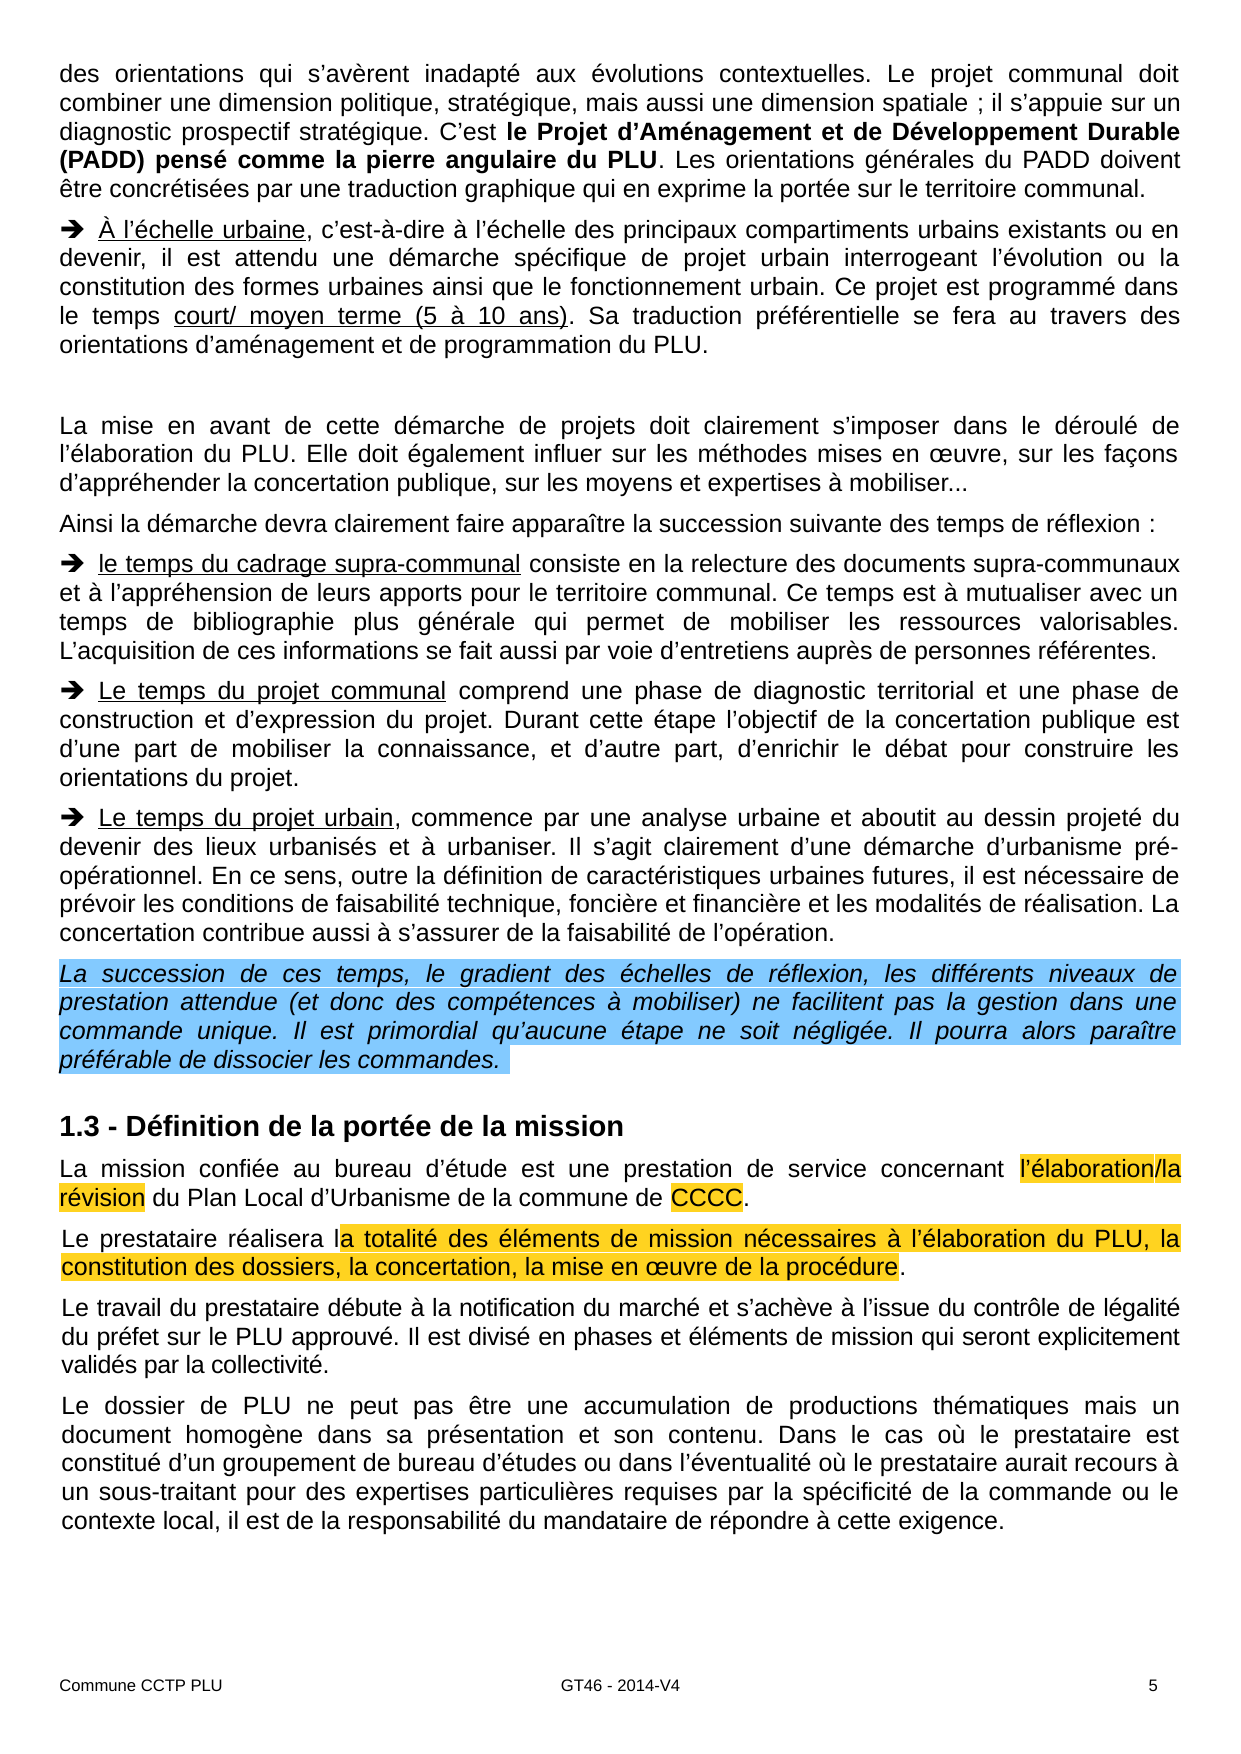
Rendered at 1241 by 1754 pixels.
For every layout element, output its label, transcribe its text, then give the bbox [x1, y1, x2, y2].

list des orientations qui s’avèrent inadapté aux évolutions contextuelles. Le projet communal doit combiner une dimension politique, stratégique, mais aussi une dimension spatiale ; il s’appuie sur un diagnostic prospectif stratégique. C’est le Projet d’Aménagement et de Développement Durable (PADD) pensé comme la pierre angulaire du PLU. Les orientations générales du PADD doivent être concrétisées par une traduction graphique qui en exprime la portée sur le territoire communal. [59, 59, 1181, 203]
list À l’échelle urbaine, c’est-à-dire à l’échelle des principaux compartiments urbains existants ou en devenir, il est attendu une démarche spécifique de projet urbain interrogeant l’évolution ou la constitution des formes urbaines ainsi que le fonctionnement urbain. Ce projet est programmé dans le temps court/ moyen terme (5 à 10 ans). Sa traduction préférentielle se fera au travers des orientations d’aménagement et de programmation du PLU. [59, 214, 1181, 358]
list le temps du cadrage supra-communal consiste en la relecture des documents supra-communaux et à l’appréhension de leurs apports pour le territoire communal. Ce temps est à mutualiser avec un temps de bibliographie plus générale qui permet de mobiliser les ressources valorisables. L’acquisition de ces informations se fait aussi par voie d’entretiens auprès de personnes référentes. [59, 549, 1181, 664]
text Le prestataire réalisera la totalité des éléments de mission nécessaires à l’élaboration du PLU, la constitution des dossiers, la concertation, la mise en œuvre de la procédure. [61, 1224, 1181, 1281]
text Ainsi la démarche devra clairement faire apparaître la succession suivante des temps de réflexion : [59, 509, 1181, 537]
text La mission confiée au bureau d’étude est une prestation de service concernant l’élaboration/la révision du Plan Local d’Urbanisme de la commune de CCCC. [59, 1154, 1181, 1212]
list Le temps du projet communal comprend une phase de diagnostic territorial et une phase de construction et d’expression du projet. Durant cette étape l’objectif de la concertation publique est d’une part de mobiliser la connaissance, et d’autre part, d’enrichir le débat pour construire les orientations du projet. [59, 676, 1181, 791]
list Le temps du projet urbain, commence par une analyse urbaine et aboutit au dessin projeté du devenir des lieux urbanisés et à urbaniser. Il s’agit clairement d’une démarche d’urbanisme pré-opérationnel. En ce sens, outre la définition de caractéristiques urbaines futures, il est nécessaire de prévoir les conditions de faisabilité technique, foncière et financière et les modalités de réalisation. La concertation contribue aussi à s’assurer de la faisabilité de l’opération. [59, 803, 1181, 947]
text La succession de ces temps, le gradient des échelles de réflexion, les différents niveaux de prestation attendue (et donc des compétences à mobiliser) ne facilitent pas la gestion dans une commande unique. Il est primordial qu’aucune étape ne soit négligée. Il pourra alors paraître préférable de dissocier les commandes. [59, 959, 1181, 1074]
text La mise en avant de cette démarche de projets doit clairement s’imposer dans le déroulé de l’élaboration du PLU. Elle doit également influer sur les méthodes mises en œuvre, sur les façons d’appréhender la concertation publique, sur les moyens et expertises à mobiliser... [59, 411, 1181, 497]
text Le travail du prestataire débute à la notification du marché et s’achève à l’issue du contrôle de légalité du préfet sur le PLU approuvé. Il est divisé en phases et éléments de mission qui seront explicitement validés par la collectivité. [61, 1293, 1181, 1379]
subtitle 1.3 - Définition de la portée de la mission [59, 1109, 1181, 1143]
text Le dossier de PLU ne peut pas être une accumulation de productions thématiques mais un document homogène dans sa présentation et son contenu. Dans le cas où le prestataire est constitué d’un groupement de bureau d’études ou dans l’éventualité où le prestataire aurait recours à un sous-traitant pour des expertises particulières requises par la spécificité de la commande ou le contexte local, il est de la responsabilité du mandataire de répondre à cette exigence. [61, 1391, 1181, 1535]
